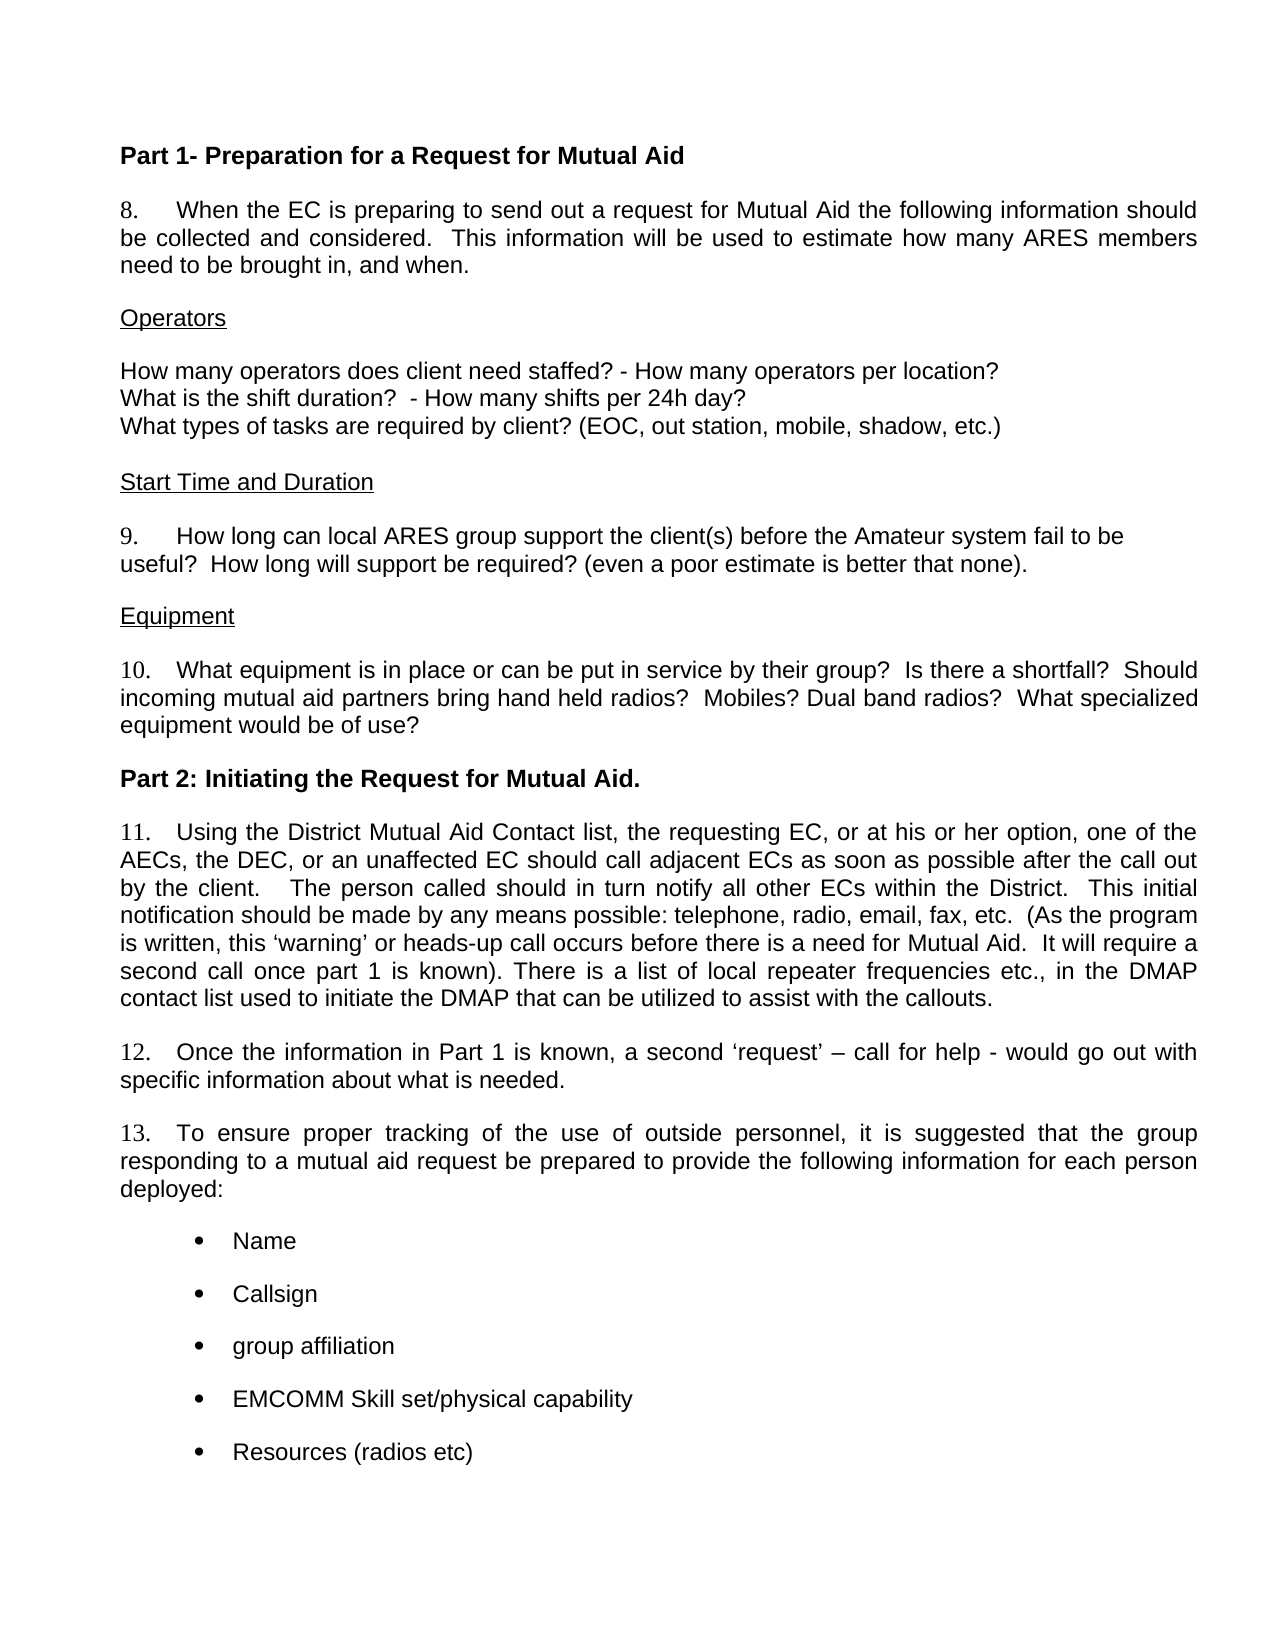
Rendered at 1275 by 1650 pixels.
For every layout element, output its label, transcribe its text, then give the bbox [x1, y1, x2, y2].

list Name [195, 1227, 1200, 1255]
text Equipment [120, 602, 1200, 630]
list Once the information in Part 1 is known, a second ‘request’ – call for help - would go out with specific information about what is needed. [120, 1037, 1200, 1093]
text Part 1- Preparation for a Request for Mutual Aid [120, 141, 1200, 170]
list When the EC is preparing to send out a request for Mutual Aid the following information should be collected and considered. This information will be used to estimate how many ARES members need to be brought in, and when. [120, 195, 1200, 279]
list Callsign [195, 1280, 1200, 1307]
text What is the shift duration? - How many shifts per 24h day? [120, 384, 1200, 412]
list EMCOMM Skill set/physical capability [195, 1385, 1200, 1412]
list To ensure proper tracking of the use of outside personnel, it is suggested that the group responding to a mutual aid request be prepared to provide the following information for each person deployed: [120, 1118, 1200, 1202]
list Resources (radios etc) [195, 1437, 1200, 1465]
text Start Time and Duration [120, 468, 1200, 496]
list How long can local ARES group support the client(s) before the Amateur system fail to be useful? How long will support be required? (even a poor estimate is better that none). [120, 521, 1200, 577]
list group affiliation [195, 1332, 1200, 1360]
list Using the District Mutual Aid Contact list, the requesting EC, or at his or her option, one of the AECs, the DEC, or an unaffected EC should call adjacent ECs as soon as possible after the call out by the client. The person called should in turn notify all other ECs within the District. This initial notification should be made by any means possible: telephone, radio, email, fax, etc. (As the program is written, this ‘warning’ or heads-up call occurs before there is a need for Mutual Aid. It will require a second call once part 1 is known). There is a list of local repeater frequencies etc., in the DMAP contact list used to initiate the DMAP that can be utilized to assist with the callouts. [120, 817, 1200, 1012]
text Operators [120, 304, 1200, 332]
list What equipment is in place or can be put in service by their group? Is there a shortfall? Should incoming mutual aid partners bring hand held radios? Mobiles? Dual band radios? What specialized equipment would be of use? [120, 655, 1200, 739]
text What types of tasks are required by client? (EOC, out station, mobile, shadow, etc.) [120, 412, 1200, 439]
text How many operators does client need staffed? - How many operators per location? [120, 357, 1200, 384]
text Part 2: Initiating the Request for Mutual Aid. [120, 764, 1200, 792]
